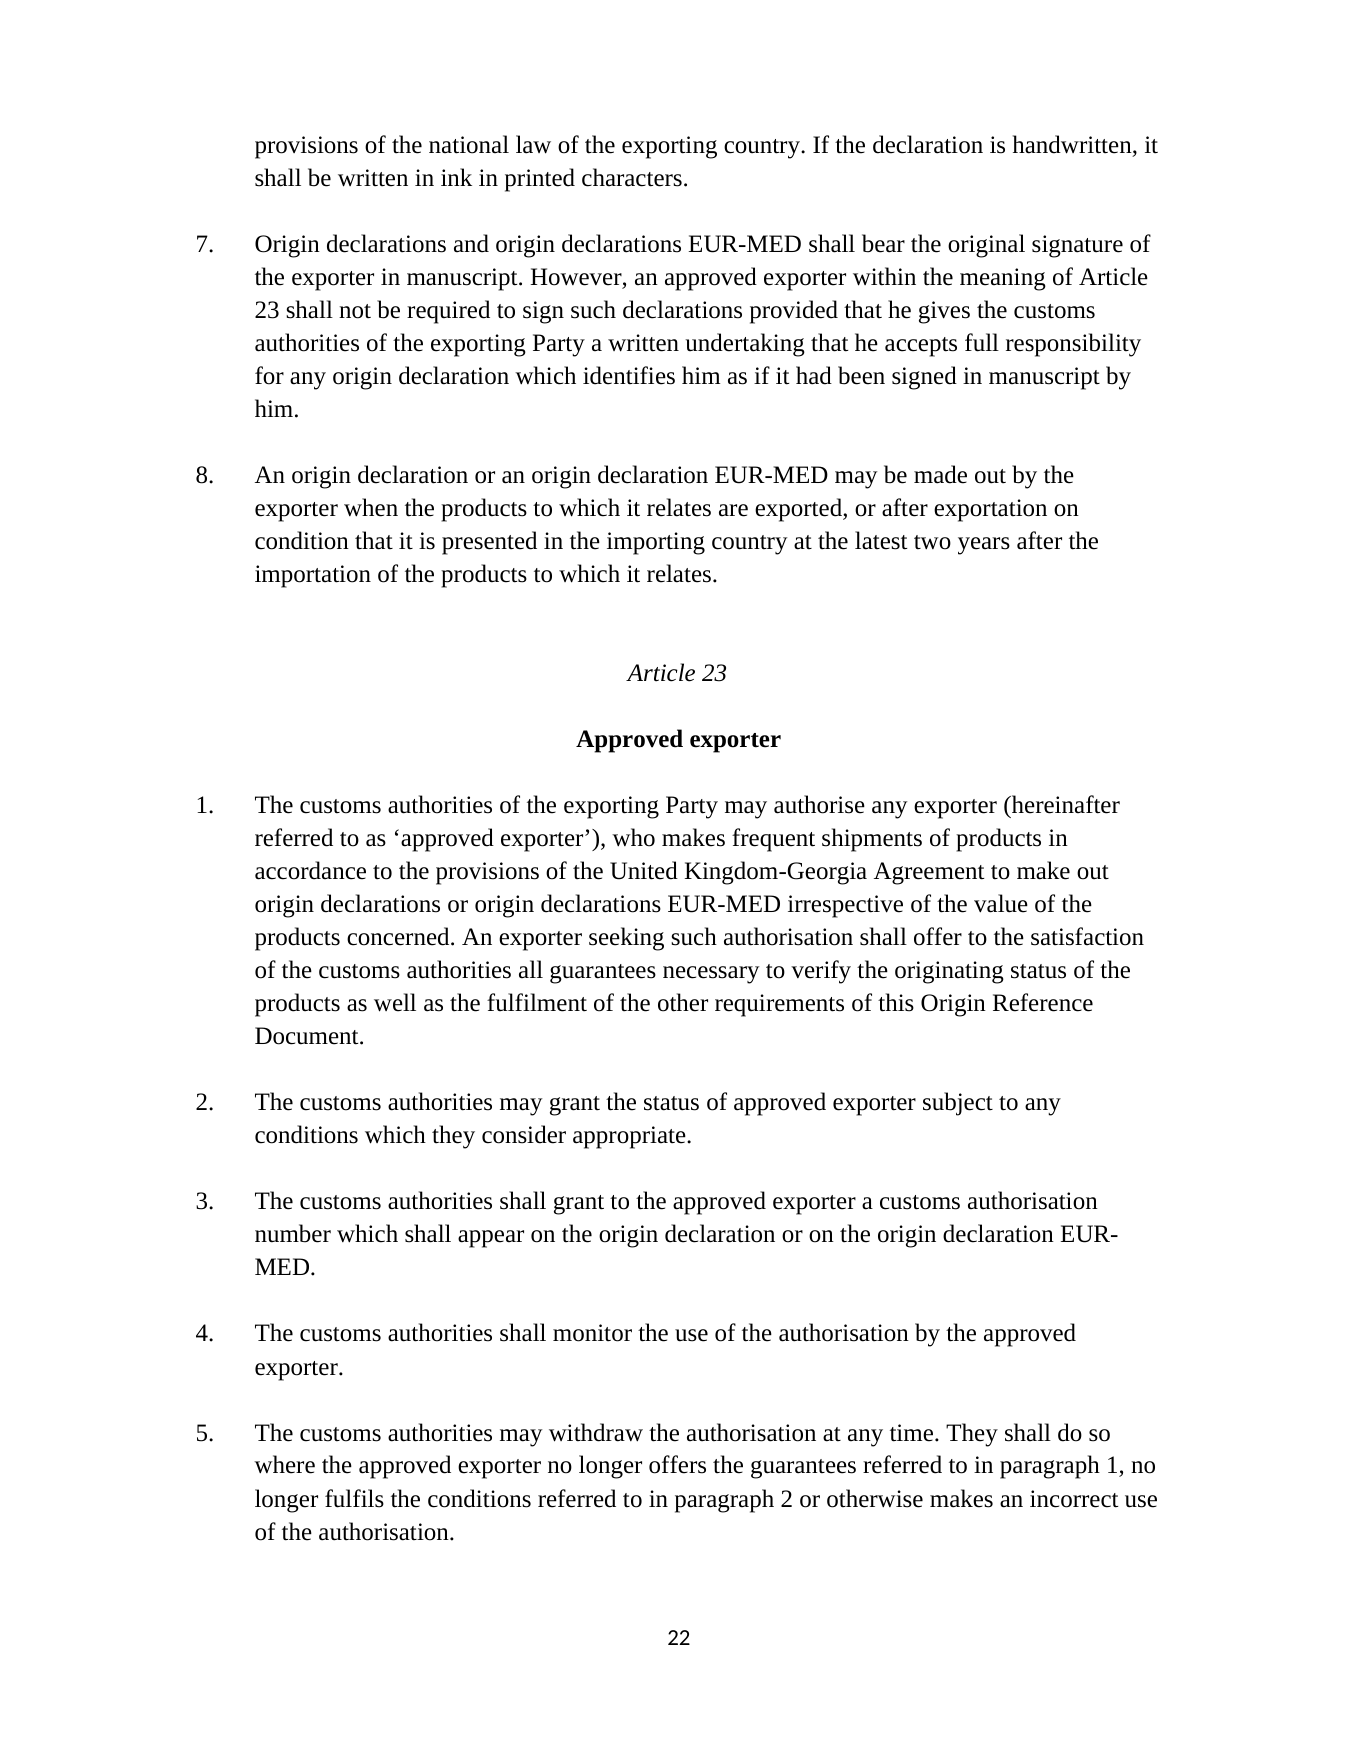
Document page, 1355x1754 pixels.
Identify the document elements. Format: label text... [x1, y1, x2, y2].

list Origin declarations and origin declarations EUR-MED shall bear the original signature of the exporter in manuscript. However, an approved exporter within the meaning of Article 23 shall not be required to sign such declarations provided that he gives the customs authorities of the exporting Party a written undertaking that he accepts full responsibility for any origin declaration which identifies him as if it had been signed in manuscript by him. [195, 229, 1162, 423]
list The customs authorities may withdraw the authorisation at any time. They shall do so where the approved exporter no longer offers the guarantees referred to in paragraph 1, no longer fulfils the conditions referred to in paragraph 2 or otherwise makes an incorrect use of the authorisation. [195, 1418, 1162, 1545]
list The customs authorities shall grant to the approved exporter a customs authorisation number which shall appear on the origin declaration or on the origin declaration EUR-MED. [195, 1186, 1162, 1281]
list The customs authorities of the exporting Party may authorise any exporter (hereinafter referred to as ‘approved exporter’), who makes frequent shipments of products in accordance to the provisions of the United Kingdom-Georgia Agreement to make out origin declarations or origin declarations EUR-MED irrespective of the value of the products concerned. An exporter seeking such authorisation shall offer to the satisfaction of the customs authorities all guarantees necessary to verify the originating status of the products as well as the fulfilment of the other requirements of this Origin Reference Document. [195, 790, 1162, 1050]
list provisions of the national law of the exporting country. If the declaration is handwritten, it shall be written in ink in printed characters. [195, 130, 1162, 192]
list An origin declaration or an origin declaration EUR-MED may be made out by the exporter when the products to which it relates are exported, or after exportation on condition that it is presented in the importing country at the latest two years after the importation of the products to which it relates. [195, 460, 1162, 588]
text Article 23 [195, 658, 1162, 687]
list The customs authorities may grant the status of approved exporter subject to any conditions which they consider appropriate. [195, 1087, 1162, 1149]
list The customs authorities shall monitor the use of the authorisation by the approved exporter. [195, 1318, 1162, 1380]
text Approved exporter [195, 724, 1162, 753]
